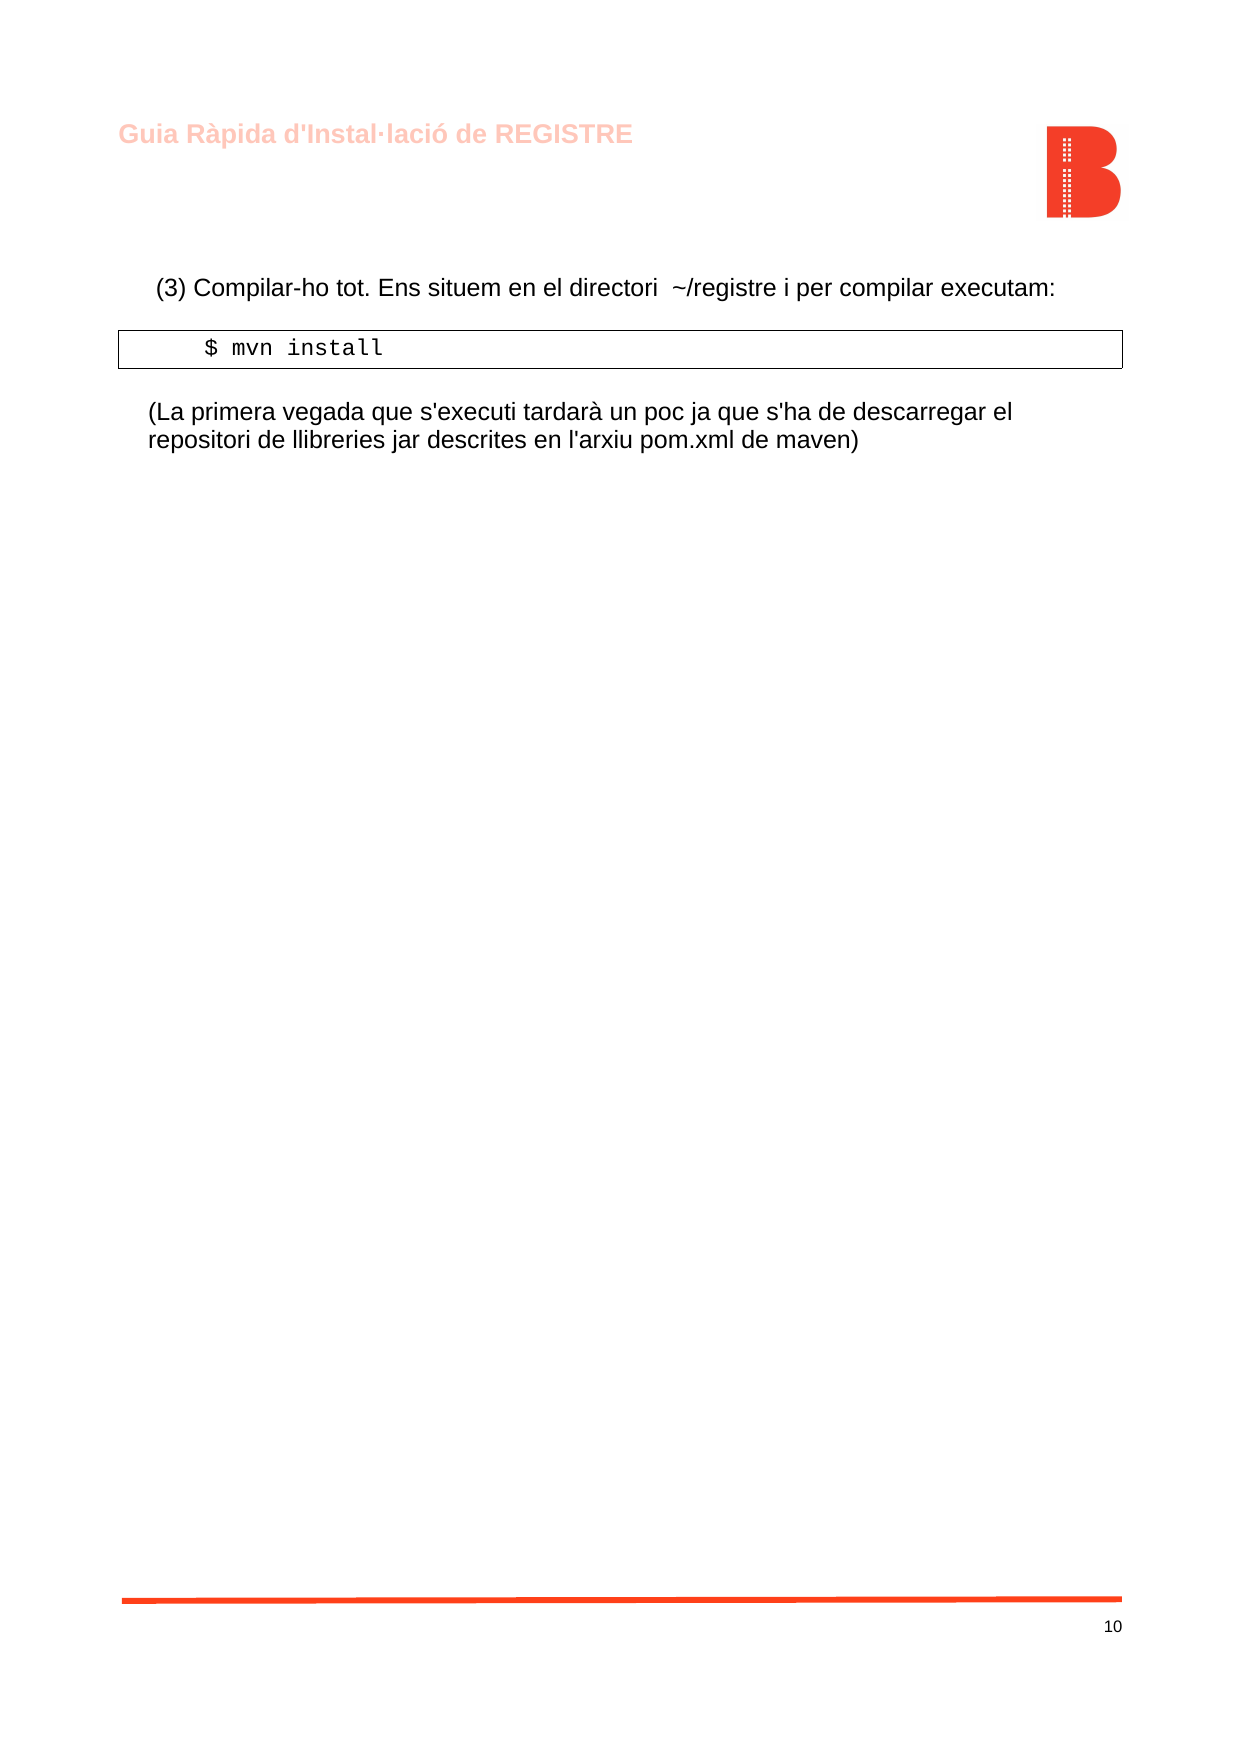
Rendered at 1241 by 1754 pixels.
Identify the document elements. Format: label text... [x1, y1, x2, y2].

table_header $ mvn install [119, 331, 1122, 368]
list Compilar-ho tot. Ens situem en el directori ~/registre i per compilar executam: [156, 273, 1122, 301]
picture [1036, 124, 1130, 221]
list (La primera vegada que s'executi tardarà un poc ja que s'ha de descarregar el repositori de llibreries jar descrites en l'arxiu pom.xml de maven) [120, 396, 1122, 454]
